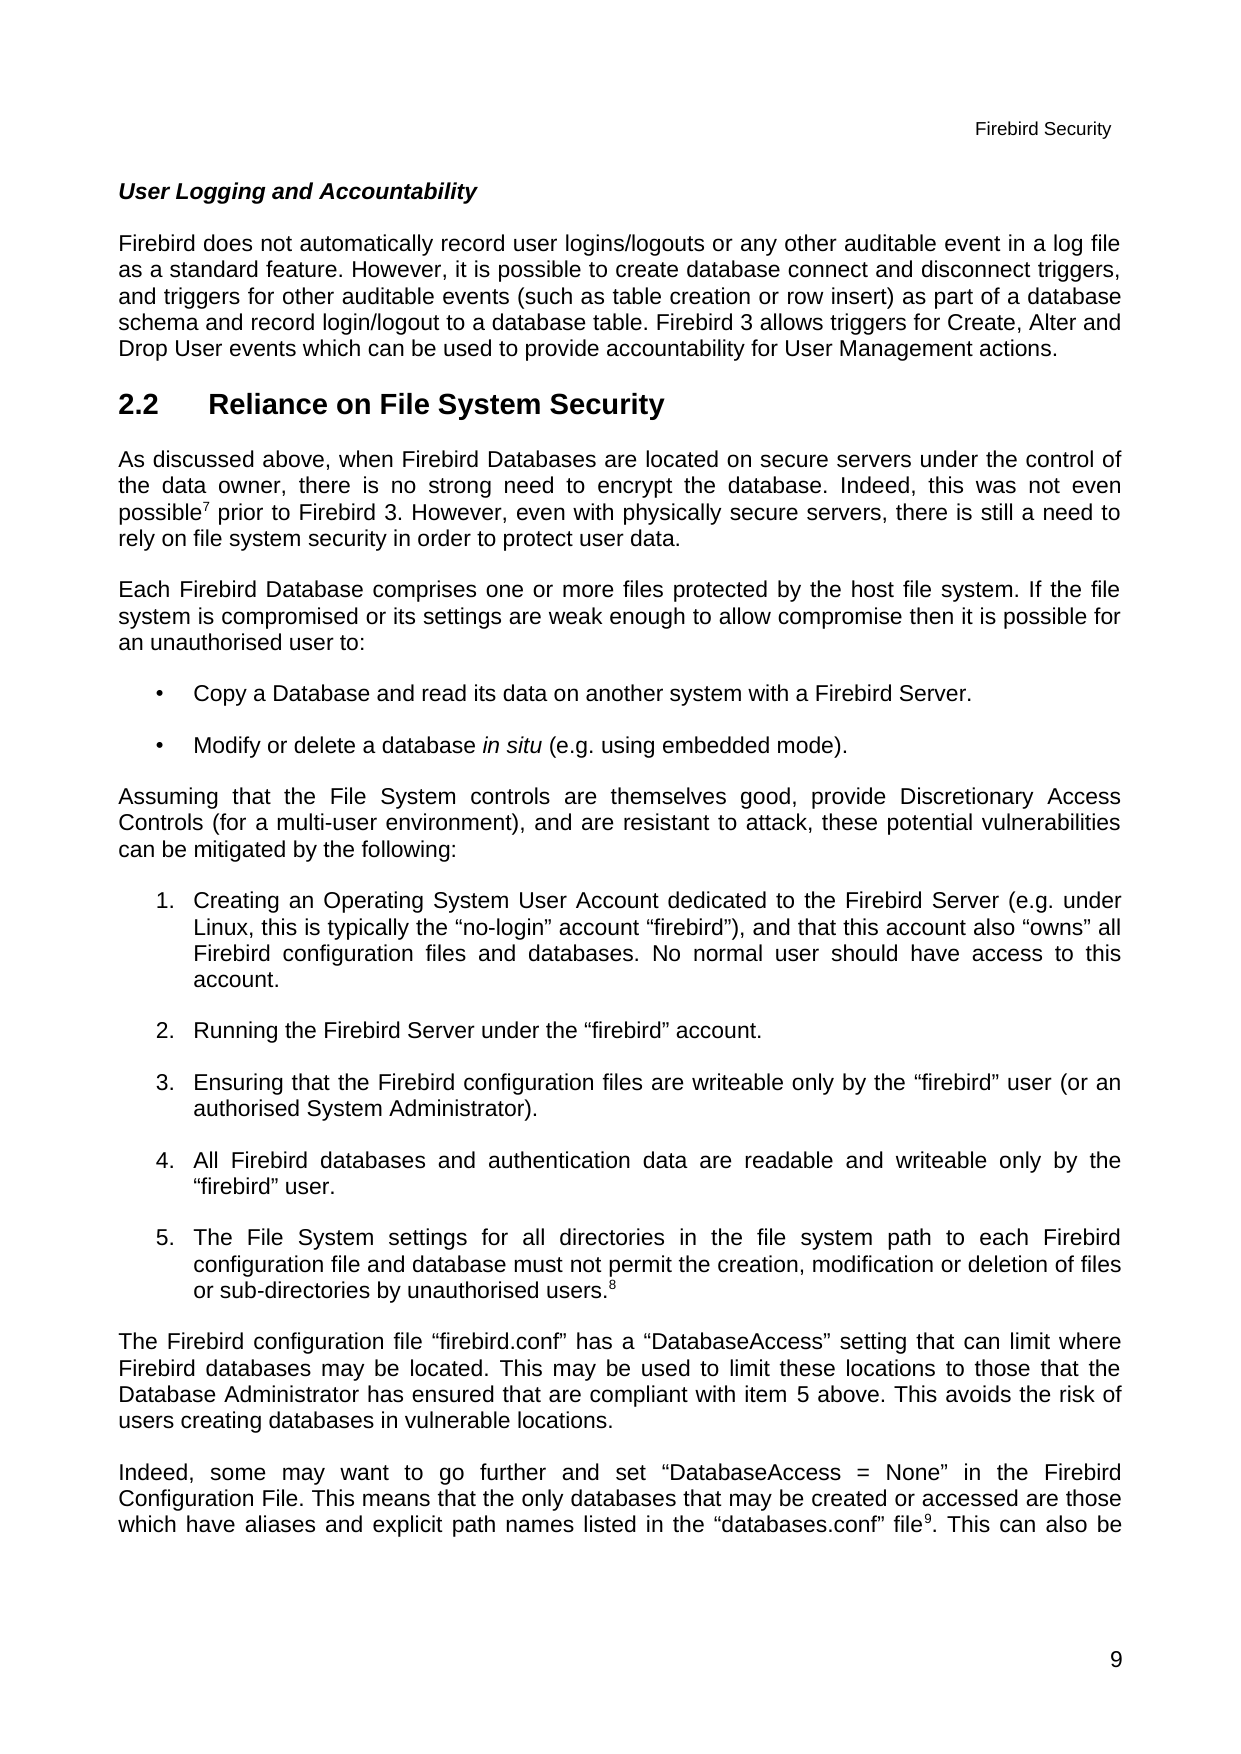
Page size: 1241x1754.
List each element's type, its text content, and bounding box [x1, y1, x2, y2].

text Indeed, some may want to go further and set “DatabaseAccess = None” in the Firebird Configuration File. This means that the only databases that may be created or accessed are those which have aliases and explicit path names listed in the “databases.conf” file. This can also be [118, 1459, 1122, 1538]
list Copy a Database and read its data on another system with a Firebird Server. [156, 680, 1122, 707]
text User Logging and Accountability [118, 178, 1122, 204]
subtitle Reliance on File System Security [118, 387, 1122, 420]
text As discussed above, when Firebird Databases are located on secure servers under the control of the data owner, there is no strong need to encrypt the database. Indeed, this was not even possible prior to Firebird 3. However, even with physically secure servers, there is still a need to rely on file system security in order to protect user data. [118, 446, 1122, 551]
list All Firebird databases and authentication data are readable and writeable only by the “firebird” user. [156, 1147, 1122, 1199]
text Each Firebird Database comprises one or more files protected by the host file system. If the file system is compromised or its settings are weak enough to allow compromise then it is possible for an unauthorised user to: [118, 576, 1122, 655]
list Modify or delete a database in situ (e.g. using embedded mode). [156, 732, 1122, 758]
text Firebird does not automatically record user logins/logouts or any other auditable event in a log file as a standard feature. However, it is possible to create database connect and disconnect triggers, and triggers for other auditable events (such as table creation or row insert) as part of a database schema and record login/logout to a database table. Firebird 3 allows triggers for Create, Alter and Drop User events which can be used to provide accountability for User Management actions. [118, 230, 1122, 362]
text The Firebird configuration file “firebird.conf” has a “DatabaseAccess” setting that can limit where Firebird databases may be located. This may be used to limit these locations to those that the Database Administrator has ensured that are compliant with item 5 above. This avoids the risk of users creating databases in vulnerable locations. [118, 1328, 1122, 1434]
list Creating an Operating System User Account dedicated to the Firebird Server (e.g. under Linux, this is typically the “no-login” account “firebird”), and that this account also “owns” all Firebird configuration files and databases. No normal user should have access to this account. [156, 887, 1122, 992]
list Ensuring that the Firebird configuration files are writeable only by the “firebird” user (or an authorised System Administrator). [156, 1069, 1122, 1122]
list Running the Firebird Server under the “firebird” account. [156, 1017, 1122, 1044]
list The File System settings for all directories in the file system path to each Firebird configuration file and database must not permit the creation, modification or deletion of files or sub-directories by unauthorised users. [156, 1224, 1122, 1303]
text Assuming that the File System controls are themselves good, provide Discretionary Access Controls (for a multi-user environment), and are resistant to attack, these potential vulnerabilities can be mitigated by the following: [118, 783, 1122, 862]
